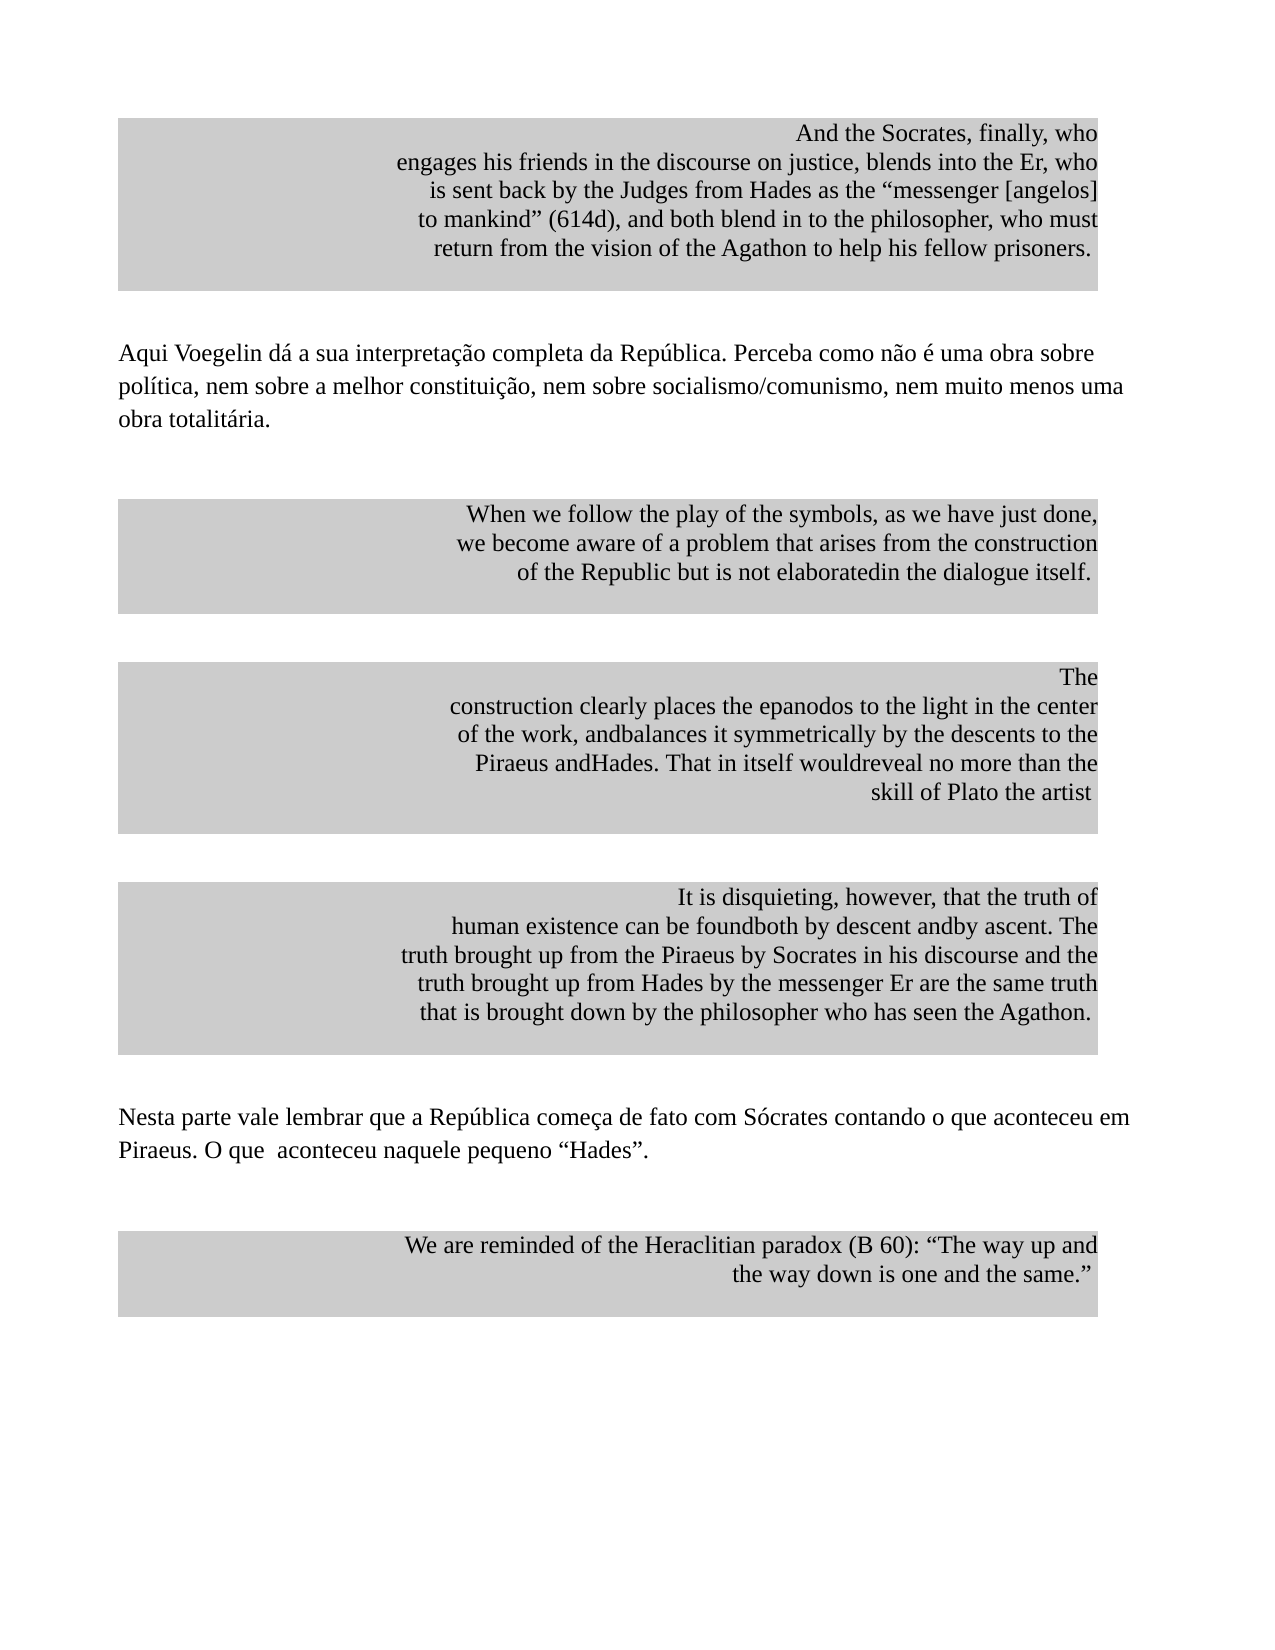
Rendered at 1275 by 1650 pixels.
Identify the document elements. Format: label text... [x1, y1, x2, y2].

text The construction clearly places the epanodos to the light in the center of the work, andbalances it symmetrically by the descents to the Piraeus andHades. That in itself wouldreveal no more than the skill of Plato the artist [118, 662, 1098, 834]
text Aqui Voegelin dá a sua interpretação completa da República. Perceba como não é uma obra sobre política, nem sobre a melhor constituição, nem sobre socialismo/comunismo, nem muito menos uma obra totalitária. [118, 338, 1157, 433]
text Nesta parte vale lembrar que a República começa de fato com Sócrates contando o que aconteceu em Piraeus. O que aconteceu naquele pequeno “Hades”. [118, 1102, 1157, 1164]
text When we follow the play of the symbols, as we have just done, we become aware of a problem that arises from the construction of the Republic but is not elaboratedin the dialogue itself. [118, 499, 1098, 614]
text It is disquieting, however, that the truth of human existence can be foundboth by descent andby ascent. The truth brought up from the Piraeus by Socrates in his discourse and the truth brought up from Hades by the messenger Er are the same truth that is brought down by the philosopher who has seen the Agathon. [118, 882, 1098, 1055]
text We are reminded of the Heraclitian paradox (B 60): “The way up and the way down is one and the same.” [118, 1231, 1098, 1317]
text And the Socrates, finally, who engages his friends in the discourse on justice, blends into the Er, who is sent back by the Judges from Hades as the “messenger [angelos] to mankind” (614d), and both blend in to the philosopher, who must return from the vision of the Agathon to help his fellow prisoners. [118, 118, 1098, 291]
